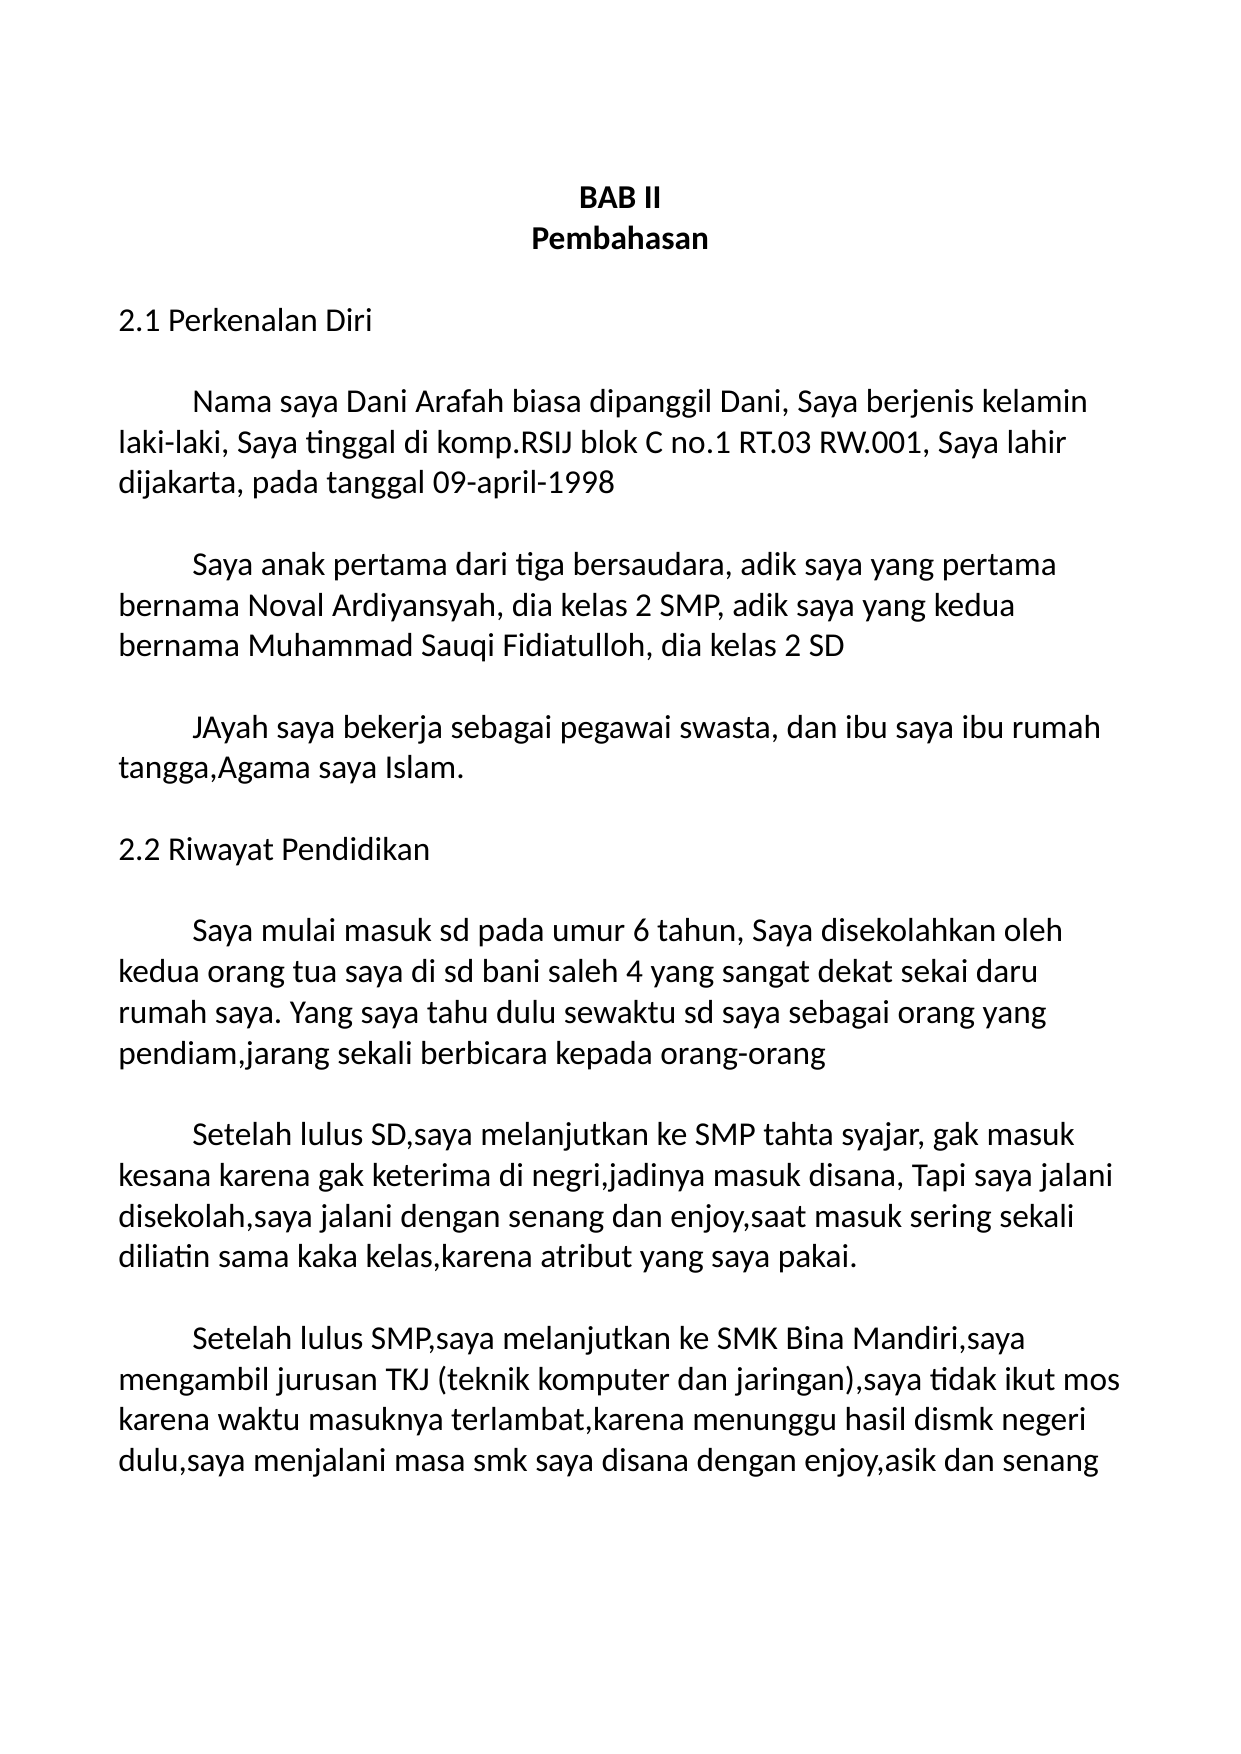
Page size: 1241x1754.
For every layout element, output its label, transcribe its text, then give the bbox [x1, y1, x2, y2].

text JAyah saya bekerja sebagai pegawai swasta, dan ibu saya ibu rumah tangga,Agama saya Islam. [118, 706, 1122, 787]
text Nama saya Dani Arafah biasa dipanggil Dani, Saya berjenis kelamin laki-laki, Saya tinggal di komp.RSIJ blok C no.1 RT.03 RW.001, Saya lahir dijakarta, pada tanggal 09-april-1998 [118, 380, 1122, 502]
text Setelah lulus SMP,saya melanjutkan ke SMK Bina Mandiri,saya mengambil jurusan TKJ (teknik komputer dan jaringan),saya tidak ikut mos karena waktu masuknya terlambat,karena menunggu hasil dismk negeri dulu,saya menjalani masa smk saya disana dengan enjoy,asik dan senang [118, 1317, 1122, 1480]
text Saya anak pertama dari tiga bersaudara, adik saya yang pertama bernama Noval Ardiyansyah, dia kelas 2 SMP, adik saya yang kedua bernama Muhammad Sauqi Fidiatulloh, dia kelas 2 SD [118, 543, 1122, 665]
text Pembahasan [118, 217, 1122, 258]
text Saya mulai masuk sd pada umur 6 tahun, Saya disekolahkan oleh kedua orang tua saya di sd bani saleh 4 yang sangat dekat sekai daru rumah saya. Yang saya tahu dulu sewaktu sd saya sebagai orang yang pendiam,jarang sekali berbicara kepada orang-orang [118, 909, 1122, 1072]
text BAB II [118, 176, 1122, 217]
text 2.1 Perkenalan Diri [118, 298, 1122, 339]
text Setelah lulus SD,saya melanjutkan ke SMP tahta syajar, gak masuk kesana karena gak keterima di negri,jadinya masuk disana, Tapi saya jalani disekolah,saya jalani dengan senang dan enjoy,saat masuk sering sekali diliatin sama kaka kelas,karena atribut yang saya pakai. [118, 1113, 1122, 1276]
text 2.2 Riwayat Pendidikan [118, 828, 1122, 869]
